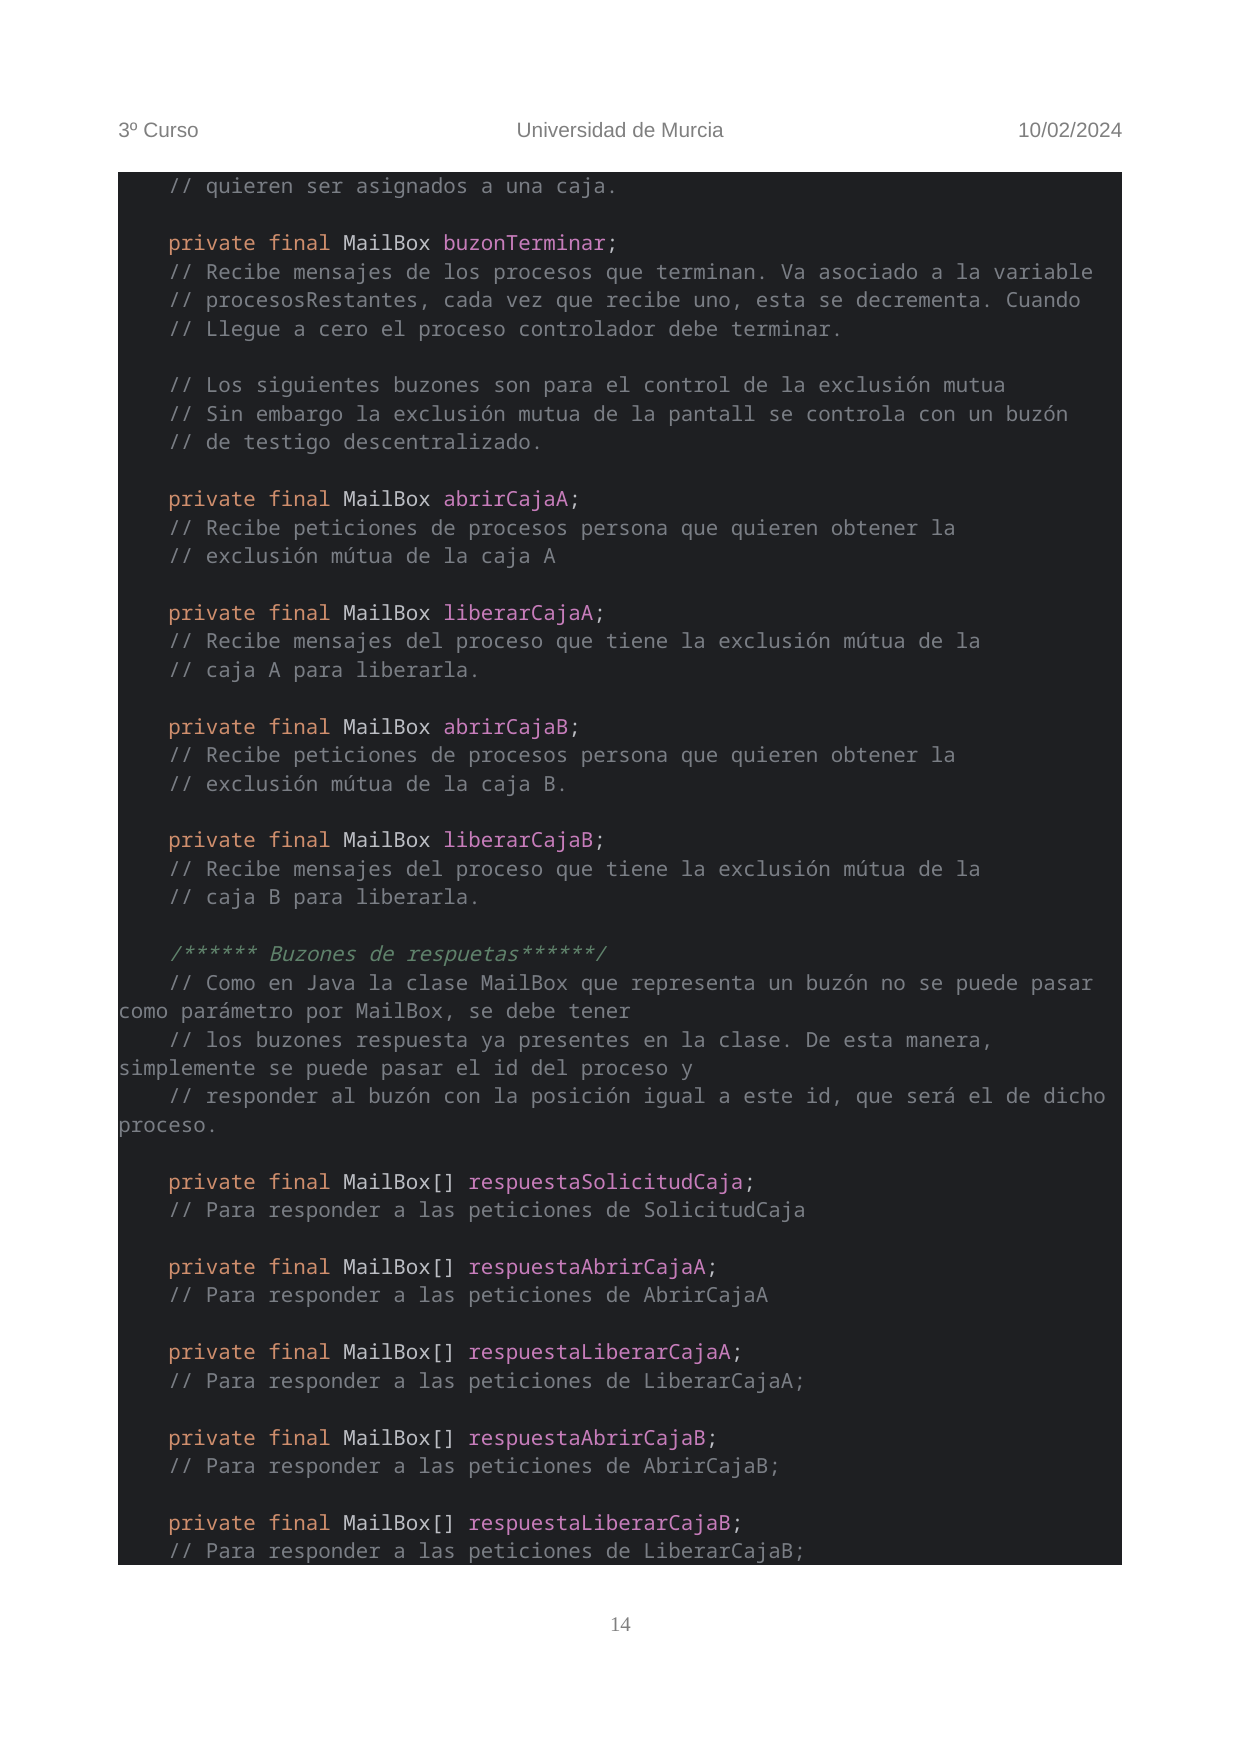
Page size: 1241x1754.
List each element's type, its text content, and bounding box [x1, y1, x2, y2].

text // quieren ser asignados a una caja. private final MailBox buzonTerminar; // Recibe mensajes de los procesos que terminan. Va asociado a la variable // procesosRestantes, cada vez que recibe uno, esta se decrementa. Cuando // Llegue a cero el proceso controlador debe terminar. // Los siguientes buzones son para el control de la exclusión mutua // Sin embargo la exclusión mutua de la pantall se controla con un buzón // de testigo descentralizado. private final MailBox abrirCajaA; // Recibe peticiones de procesos persona que quieren obtener la // exclusión mútua de la caja A private final MailBox liberarCajaA; // Recibe mensajes del proceso que tiene la exclusión mútua de la // caja A para liberarla. private final MailBox abrirCajaB; // Recibe peticiones de procesos persona que quieren obtener la // exclusión mútua de la caja B. private final MailBox liberarCajaB; // Recibe mensajes del proceso que tiene la exclusión mútua de la // caja B para liberarla. /****** Buzones de respuetas******/ // Como en Java la clase MailBox que representa un buzón no se puede pasar como parámetro por MailBox, se debe tener // los buzones respuesta ya presentes en la clase. De esta manera, simplemente se puede pasar el id del proceso y // responder al buzón con la posición igual a este id, que será el de dicho proceso. private final MailBox[] respuestaSolicitudCaja; // Para responder a las peticiones de SolicitudCaja private final MailBox[] respuestaAbrirCajaA; // Para responder a las peticiones de AbrirCajaA private final MailBox[] respuestaLiberarCajaA; // Para responder a las peticiones de LiberarCajaA; private final MailBox[] respuestaAbrirCajaB; // Para responder a las peticiones de AbrirCajaB; private final MailBox[] respuestaLiberarCajaB; // Para responder a las peticiones de LiberarCajaB; [118, 172, 1122, 1565]
